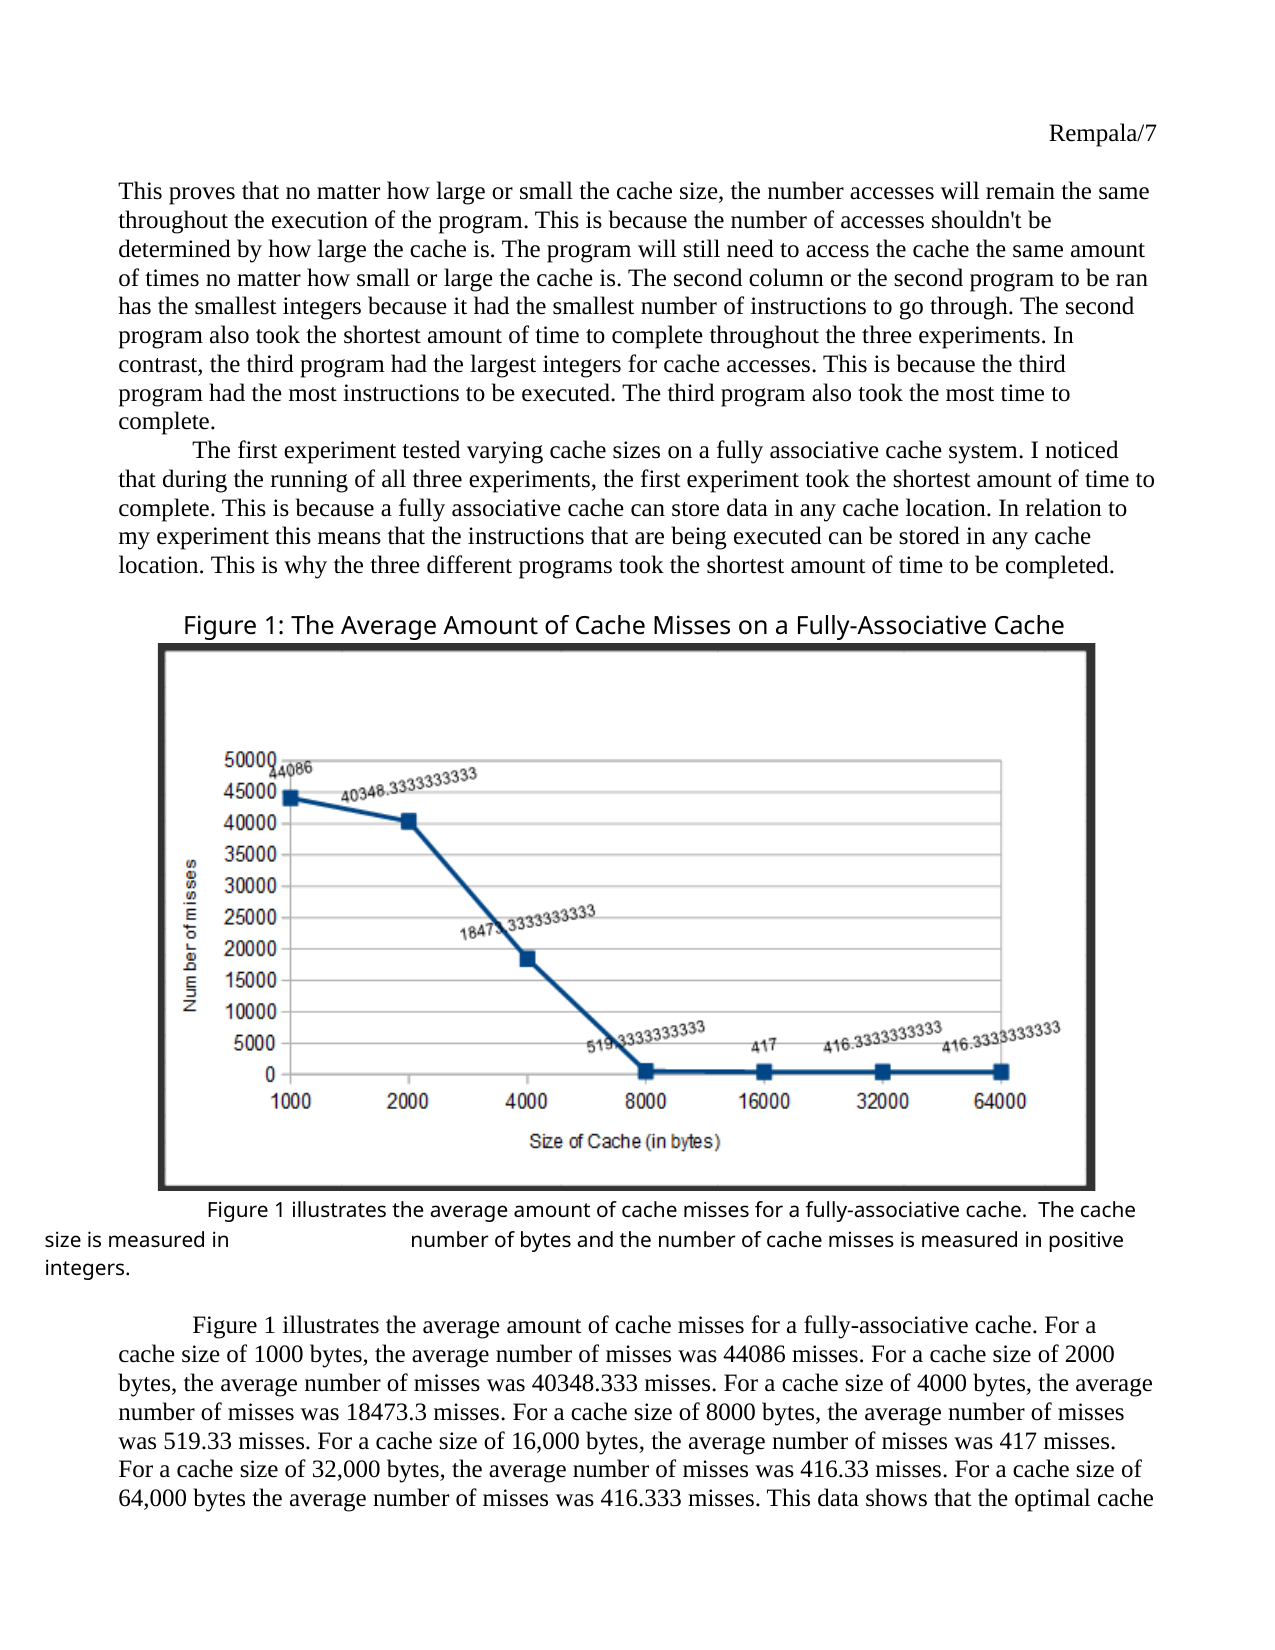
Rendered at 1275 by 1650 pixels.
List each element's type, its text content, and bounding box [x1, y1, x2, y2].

text This proves that no matter how large or small the cache size, the number accesses will remain the same throughout the execution of the program. This is because the number of accesses shouldn't be determined by how large the cache is. The program will still need to access the cache the same amount of times no matter how small or large the cache is. The second column or the second program to be ran has the smallest integers because it had the smallest number of instructions to go through. The second program also took the shortest amount of time to complete throughout the three experiments. In contrast, the third program had the largest integers for cache accesses. This is because the third program had the most instructions to be executed. The third program also took the most time to complete. [118, 176, 1157, 435]
text The first experiment tested varying cache sizes on a fully associative cache system. I noticed that during the running of all three experiments, the first experiment took the shortest amount of time to complete. This is because a fully associative cache can store data in any cache location. In relation to my experiment this means that the instructions that are being executed can be stored in any cache location. This is why the three different programs took the shortest amount of time to be completed. [118, 435, 1157, 579]
text Figure 1 illustrates the average amount of cache misses for a fully-associative cache. The cache size is measured in number of bytes and the number of cache misses is measured in positive integers. [44, 642, 1157, 1282]
text Figure 1: The Average Amount of Cache Misses on a Fully-Associative Cache [118, 608, 1157, 642]
text Figure 1 illustrates the average amount of cache misses for a fully-associative cache. For a cache size of 1000 bytes, the average number of misses was 44086 misses. For a cache size of 2000 bytes, the average number of misses was 40348.333 misses. For a cache size of 4000 bytes, the average number of misses was 18473.3 misses. For a cache size of 8000 bytes, the average number of misses was 519.33 misses. For a cache size of 16,000 bytes, the average number of misses was 417 misses. For a cache size of 32,000 bytes, the average number of misses was 416.33 misses. For a cache size of 64,000 bytes the average number of misses was 416.333 misses. This data shows that the optimal cache [118, 1310, 1157, 1512]
